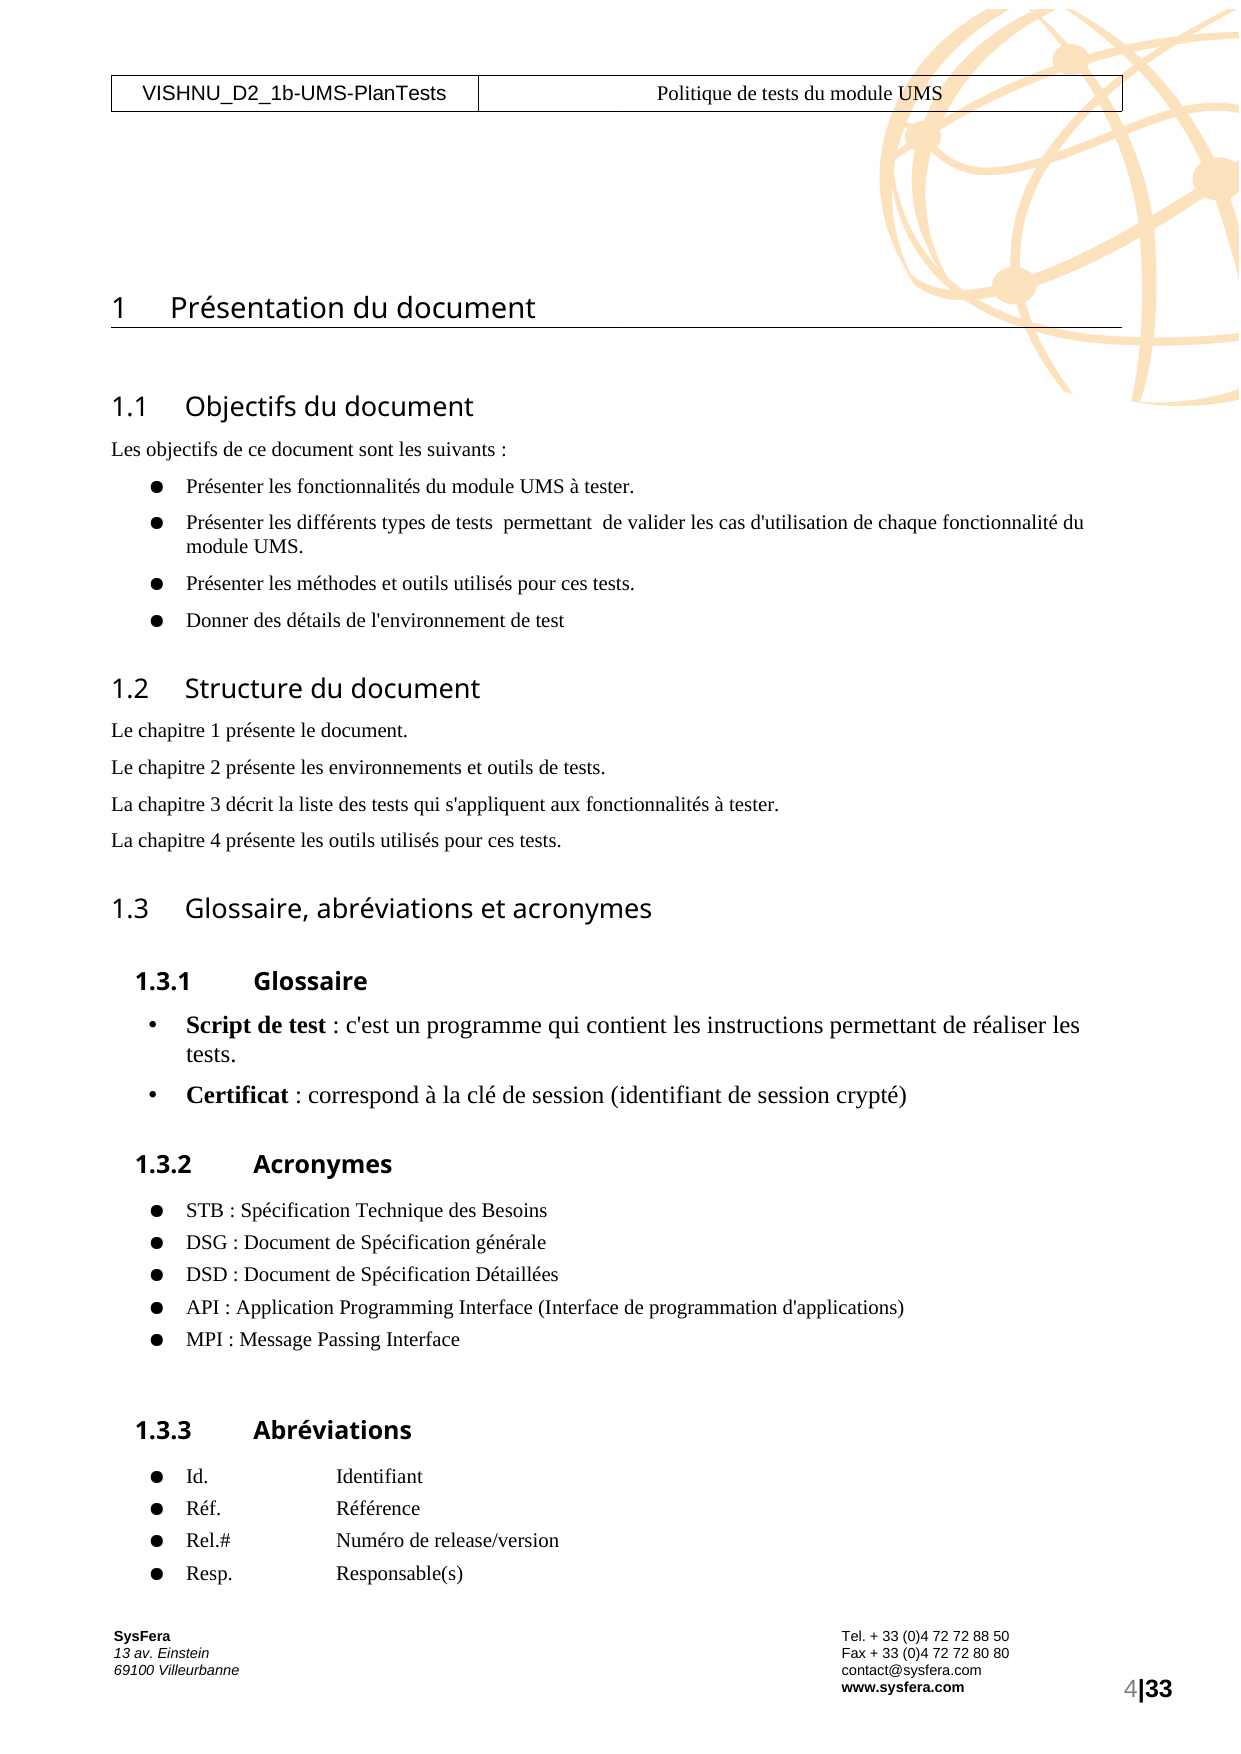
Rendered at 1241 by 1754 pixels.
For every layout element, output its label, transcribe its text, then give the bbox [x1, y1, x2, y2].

picture [1, 9, 1239, 406]
list Certificat : correspond à la clé de session (identifiant de session crypté) [148, 1081, 1122, 1109]
list Présenter les méthodes et outils utilisés pour ces tests. [148, 571, 1122, 595]
text La chapitre 3 décrit la liste des tests qui s'appliquent aux fonctionnalités à tester. [111, 792, 1122, 816]
list Présenter les différents types de tests permettant de valider les cas d'utilisation de chaque fonctionnalité du module UMS. [148, 510, 1122, 558]
subtitle Abréviations [134, 1413, 1122, 1447]
text Le chapitre 2 présente les environnements et outils de tests. [111, 755, 1122, 779]
list MPI : Message Passing Interface [148, 1327, 1122, 1351]
subtitle Glossaire [134, 964, 1122, 998]
list Présenter les fonctionnalités du module UMS à tester. [148, 474, 1122, 498]
text Les objectifs de ce document sont les suivants : [111, 437, 1122, 461]
subtitle Acronymes [134, 1147, 1122, 1181]
list Donner des détails de l'environnement de test [148, 607, 1122, 632]
subtitle Glossaire, abréviations et acronymes [111, 890, 1122, 927]
list Script de test : c'est un programme qui contient les instructions permettant de réaliser les tests. [148, 1011, 1122, 1068]
list Id. Identifiant [148, 1463, 1122, 1488]
list STB : Spécification Technique des Besoins [148, 1198, 1122, 1222]
list API : Application Programming Interface (Interface de programmation d'applications) [148, 1295, 1122, 1319]
list Réf. Référence [148, 1496, 1122, 1520]
subtitle Objectifs du document [111, 407, 1122, 425]
list Resp. Responsable(s) [148, 1561, 1122, 1585]
subtitle Structure du document [111, 669, 1122, 706]
picture [188, 399, 201, 406]
text Le chapitre 1 présente le document. [111, 718, 1122, 742]
list DSD : Document de Spécification Détaillées [148, 1262, 1122, 1286]
text La chapitre 4 présente les outils utilisés pour ces tests. [111, 828, 1122, 852]
list Rel.# Numéro de release/version [148, 1528, 1122, 1552]
list DSG : Document de Spécification générale [148, 1230, 1122, 1254]
